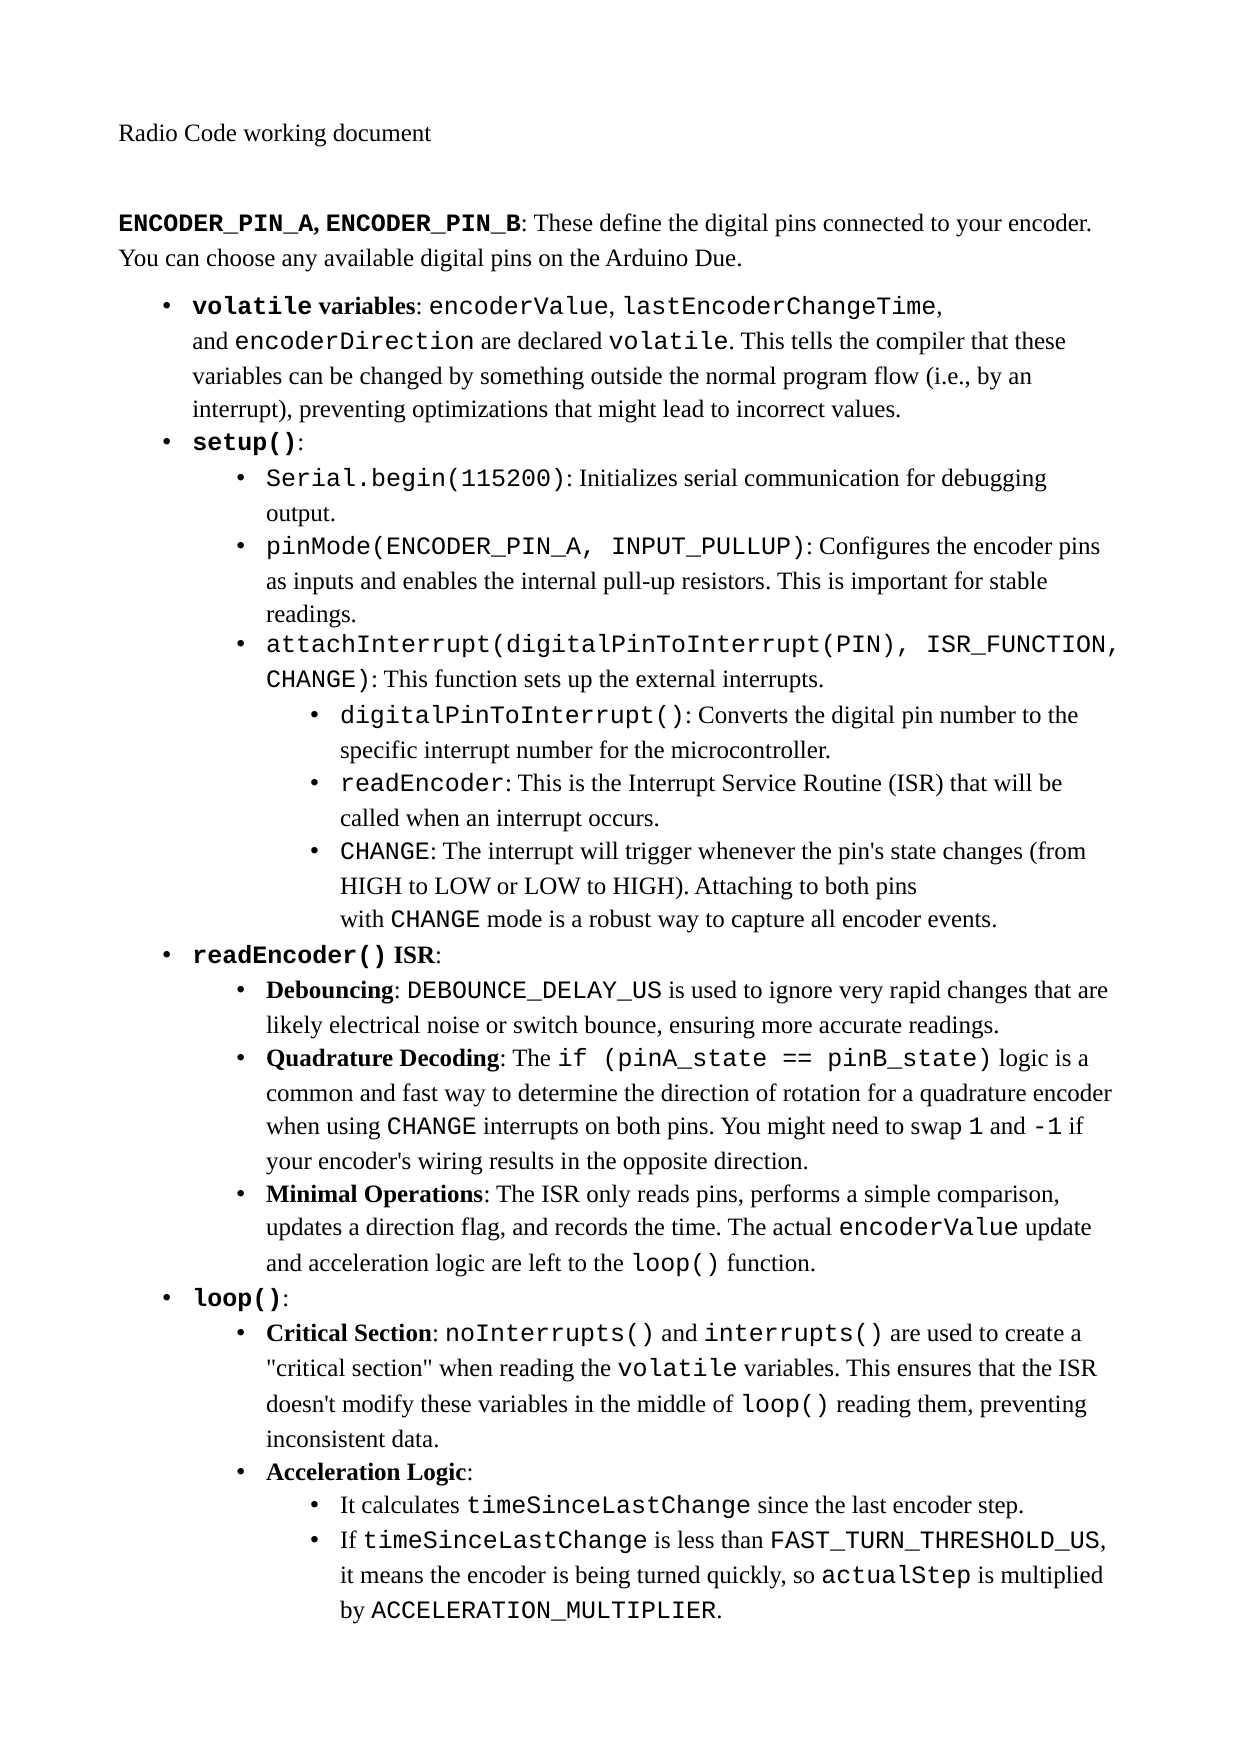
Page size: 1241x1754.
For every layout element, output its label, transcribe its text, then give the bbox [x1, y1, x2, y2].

list CHANGE: The interrupt will trigger whenever the pin's state changes (from HIGH to LOW or LOW to HIGH). Attaching to both pins with CHANGE mode is a robust way to capture all encoder events. [310, 836, 1122, 935]
list readEncoder() ISR: [162, 940, 1122, 971]
list attachInterrupt(digitalPinToInterrupt(PIN), ISR_FUNCTION, CHANGE): This function sets up the external interrupts. [236, 632, 1122, 695]
list It calculates timeSinceLastChange since the last encoder step. [310, 1490, 1122, 1521]
list loop(): [162, 1283, 1122, 1314]
list volatile variables: encoderValue, lastEncoderChangeTime, and encoderDirection are declared volatile. This tells the compiler that these variables can be changed by something outside the normal program flow (i.e., by an interrupt), preventing optimizations that might lead to incorrect values. [162, 291, 1122, 423]
list readEncoder: This is the Interrupt Service Routine (ISR) that will be called when an interrupt occurs. [310, 768, 1122, 832]
text ENCODER_PIN_A, ENCODER_PIN_B: These define the digital pins connected to your encoder. You can choose any available digital pins on the Arduino Due. [118, 176, 1122, 272]
list digitalPinToInterrupt(): Converts the digital pin number to the specific interrupt number for the microcontroller. [310, 700, 1122, 764]
list Minimal Operations: The ISR only reads pins, performs a simple comparison, updates a direction flag, and records the time. The actual encoderValue update and acceleration logic are left to the loop() function. [236, 1179, 1122, 1278]
list pinMode(ENCODER_PIN_A, INPUT_PULLUP): Configures the encoder pins as inputs and enables the internal pull-up resistors. This is important for stable readings. [236, 531, 1122, 628]
text Radio Code working document [118, 118, 1122, 147]
list Quadrature Decoding: The if (pinA_state == pinB_state) logic is a common and fast way to determine the direction of rotation for a quadrature encoder when using CHANGE interrupts on both pins. You might need to swap 1 and -1 if your encoder's wiring results in the opposite direction. [236, 1043, 1122, 1175]
list Debouncing: DEBOUNCE_DELAY_US is used to ignore very rapid changes that are likely electrical noise or switch bounce, ensuring more accurate readings. [236, 975, 1122, 1039]
list If timeSinceLastChange is less than FAST_TURN_THRESHOLD_US, it means the encoder is being turned quickly, so actualStep is multiplied by ACCELERATION_MULTIPLIER. [310, 1525, 1122, 1626]
list Critical Section: noInterrupts() and interrupts() are used to create a "critical section" when reading the volatile variables. This ensures that the ISR doesn't modify these variables in the middle of loop() reading them, preventing inconsistent data. [236, 1318, 1122, 1452]
list Serial.begin(115200): Initializes serial communication for debugging output. [236, 463, 1122, 526]
list setup(): [162, 427, 1122, 458]
list Acceleration Logic: [236, 1457, 1122, 1486]
